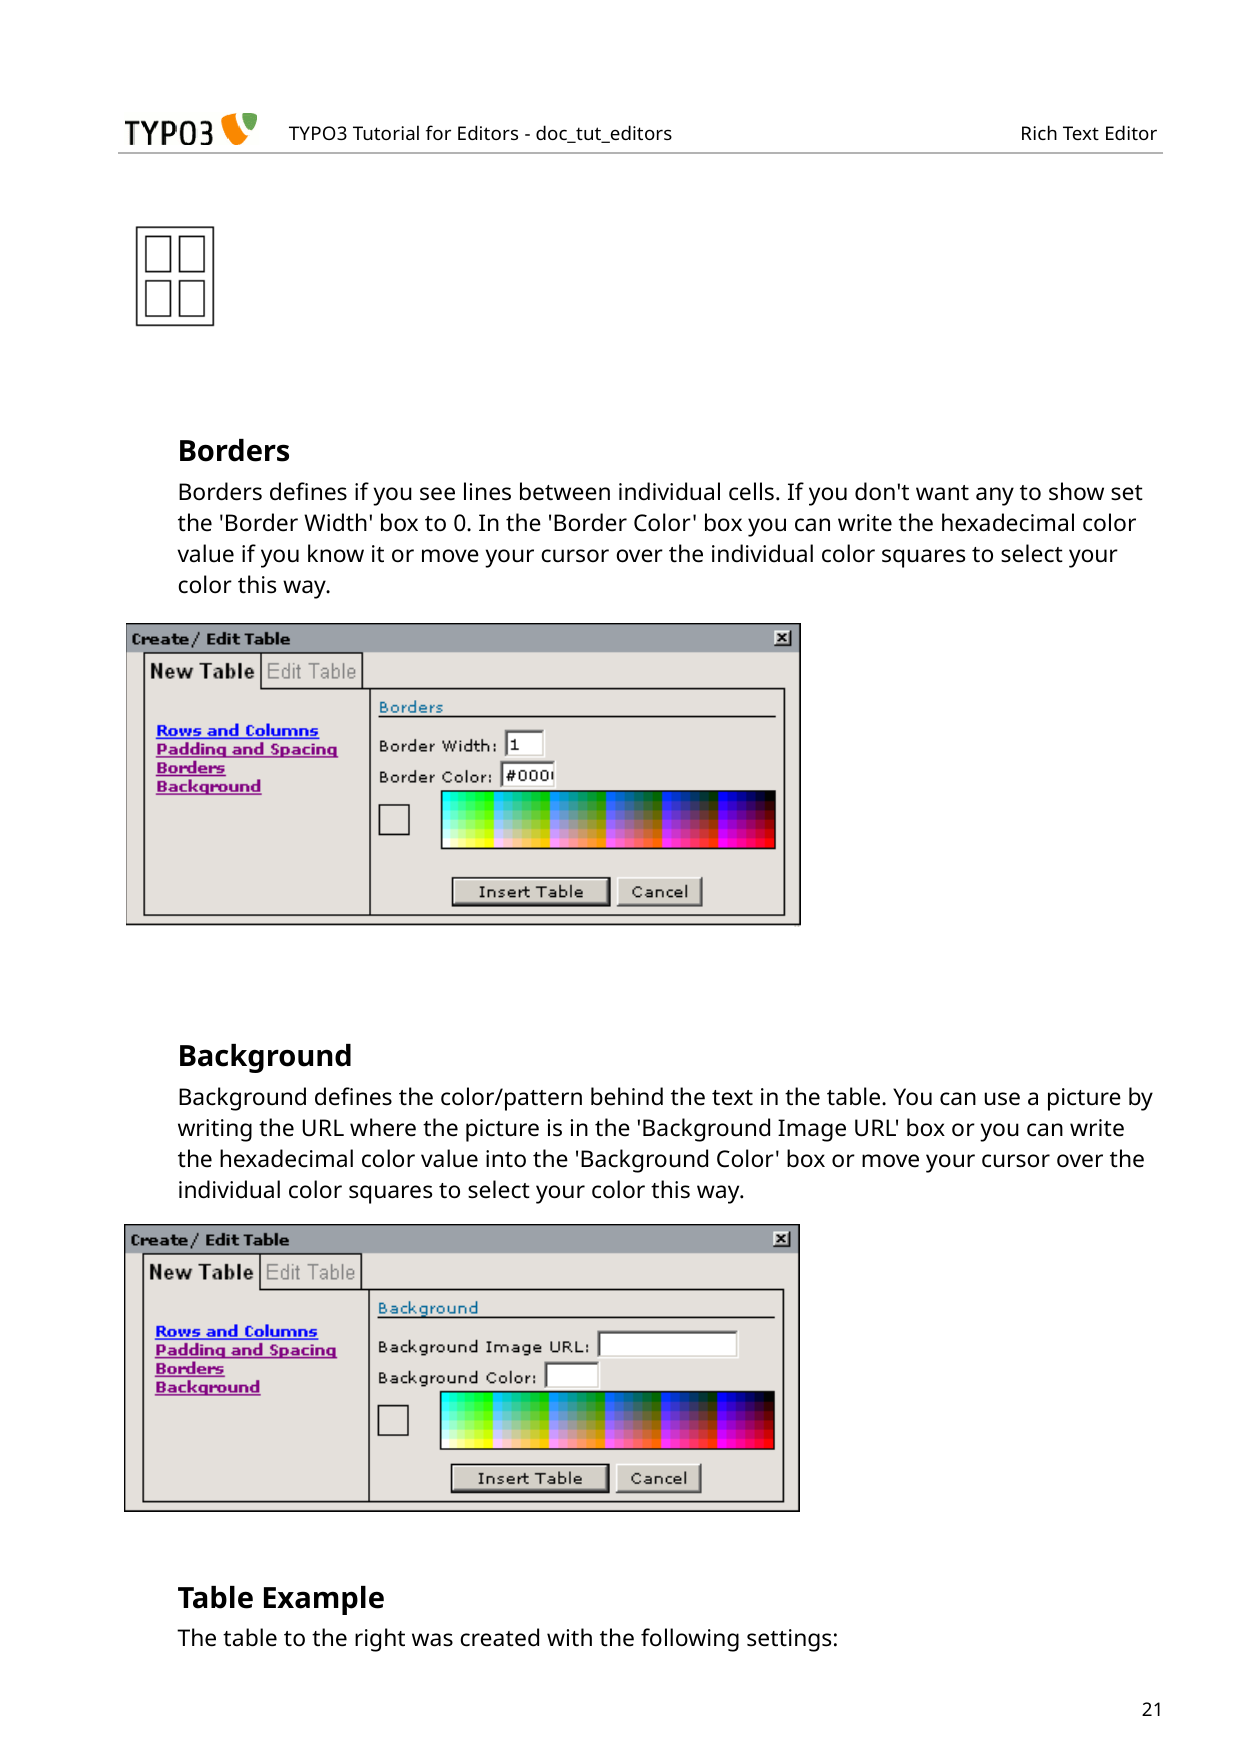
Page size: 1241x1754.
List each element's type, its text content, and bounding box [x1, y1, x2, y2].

subtitle Borders [177, 430, 1163, 470]
picture [124, 216, 225, 337]
text The table to the right was created with the following settings: [177, 1622, 1163, 1653]
picture [124, 1224, 800, 1512]
picture [126, 623, 801, 927]
text Background defines the color/pattern behind the text in the table. You can use a picture by writing the URL where the picture is in the 'Background Image URL' box or you can write the hexadecimal color value into the 'Background Color' box or move your cursor over the individual color squares to select your color this way. [177, 1081, 1163, 1205]
text Borders defines if you see lines between individual cells. If you don't want any to show set the 'Border Width' box to 0. In the 'Border Color' box you can write the hexadecimal color value if you know it or move your cursor over the individual color squares to select your color this way. [177, 476, 1163, 600]
subtitle Table Example [177, 1577, 1163, 1616]
subtitle Background [177, 1035, 1163, 1075]
picture [124, 112, 260, 145]
